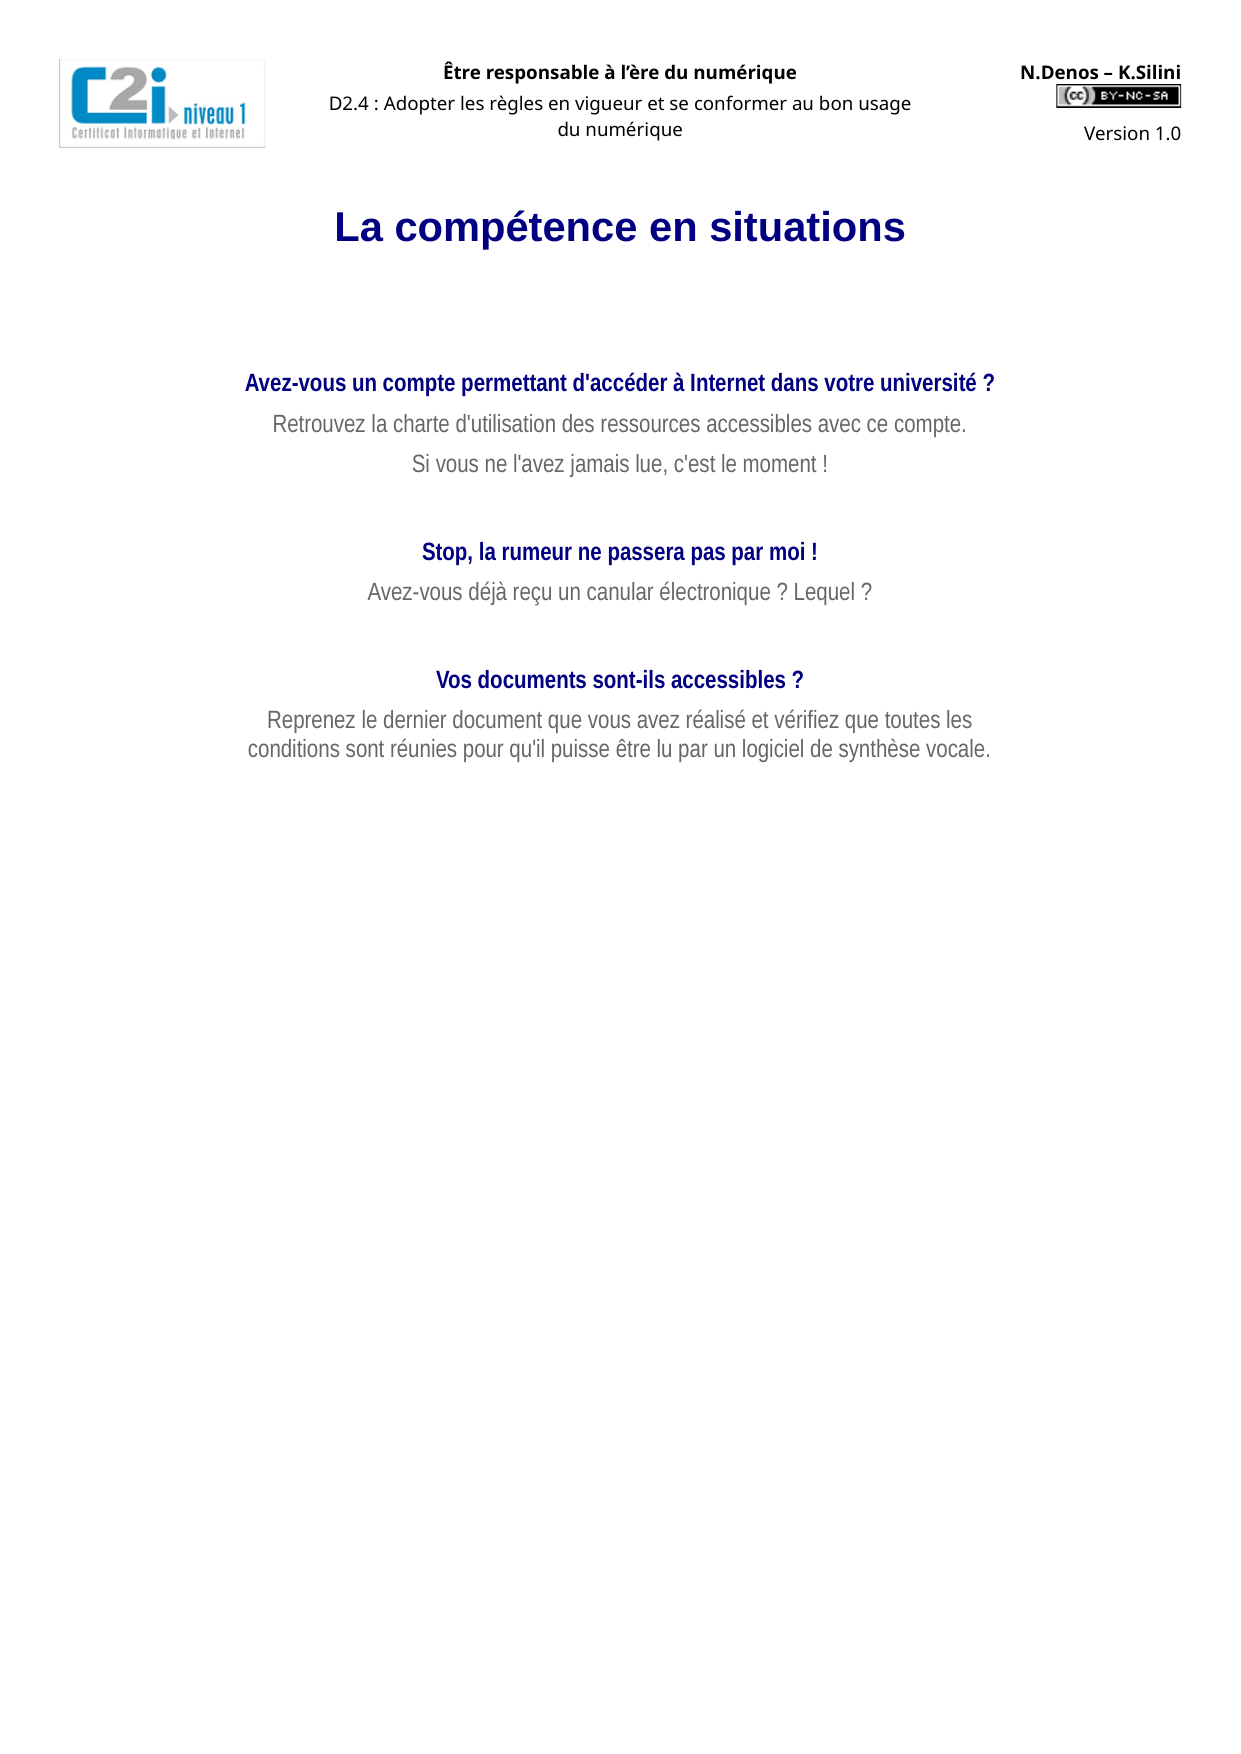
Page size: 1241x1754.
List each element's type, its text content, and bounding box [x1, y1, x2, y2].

text Si vous ne l'avez jamais lue, c'est le moment ! [236, 449, 1004, 478]
text Vos documents sont-ils accessibles ? [236, 665, 1004, 693]
text Avez-vous un compte permettant d'accéder à Internet dans votre université ? [236, 368, 1004, 397]
subtitle La compétence en situations [59, 202, 1181, 250]
picture [1056, 84, 1182, 108]
text Reprenez le dernier document que vous avez réalisé et vérifiez que toutes les conditions sont réunies pour qu'il puisse être lu par un logiciel de synthèse vocale. [236, 705, 1004, 763]
picture [59, 59, 266, 148]
text Retrouvez la charte d'utilisation des ressources accessibles avec ce compte. [236, 409, 1004, 437]
text Stop, la rumeur ne passera pas par moi ! [236, 537, 1004, 565]
text Avez-vous déjà reçu un canular électronique ? Lequel ? [236, 577, 1004, 606]
